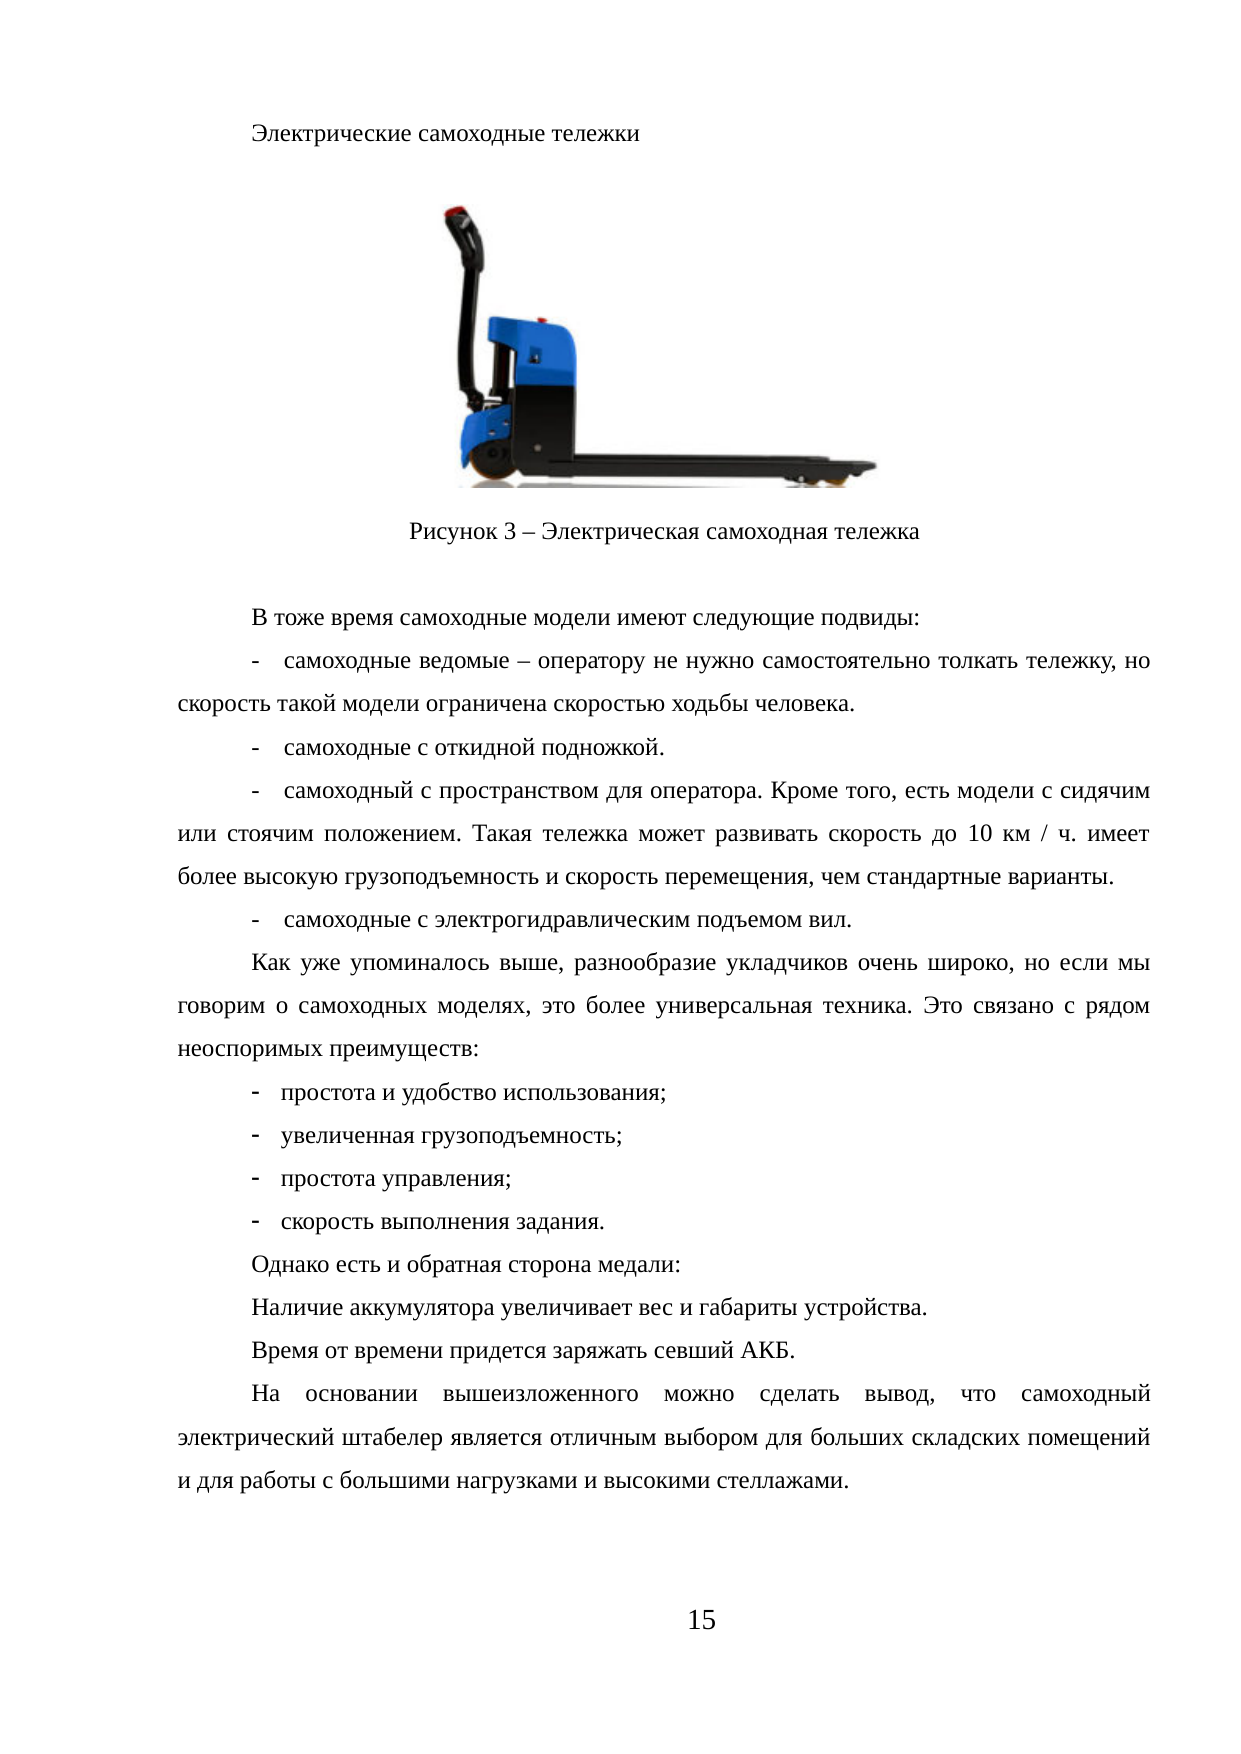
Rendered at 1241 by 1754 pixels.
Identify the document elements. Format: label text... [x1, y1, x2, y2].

text Рисунок 3 – Электрическая самоходная тележка [177, 204, 1152, 545]
list самоходные ведомые – оператору не нужно самостоятельно толкать тележку, но скорость такой модели ограничена скоростью ходьбы человека. [177, 645, 1152, 717]
text Наличие аккумулятора увеличивает вес и габариты устройства. [177, 1292, 1152, 1321]
text Электрические самоходные тележки [177, 118, 1152, 147]
list самоходные с электрогидравлическим подъемом вил. [177, 904, 1152, 933]
list простота и удобство использования; [251, 1077, 1152, 1105]
text Однако есть и обратная сторона медали: [177, 1249, 1152, 1278]
text В тоже время самоходные модели имеют следующие подвиды: [177, 602, 1152, 631]
list увеличенная грузоподъемность; [251, 1120, 1152, 1148]
list самоходный с пространством для оператора. Кроме того, есть модели с сидячим или стоячим положением. Такая тележка может развивать скорость до 10 км / ч. имеет более высокую грузоподъемность и скорость перемещения, чем стандартные варианты. [177, 775, 1152, 890]
text Как уже упоминалось выше, разнообразие укладчиков очень широко, но если мы говорим о самоходных моделях, это более универсальная техника. Это связано с рядом неоспоримых преимуществ: [177, 947, 1152, 1062]
list простота управления; [251, 1163, 1152, 1192]
list скорость выполнения задания. [251, 1206, 1152, 1235]
text На основании вышеизложенного можно сделать вывод, что самоходный электрический штабелер является отличным выбором для больших складских помещений и для работы с большими нагрузками и высокими стеллажами. [177, 1378, 1152, 1493]
picture [430, 204, 899, 488]
list самоходные с откидной подножкой. [177, 732, 1152, 760]
text Время от времени придется заряжать севший АКБ. [177, 1335, 1152, 1364]
